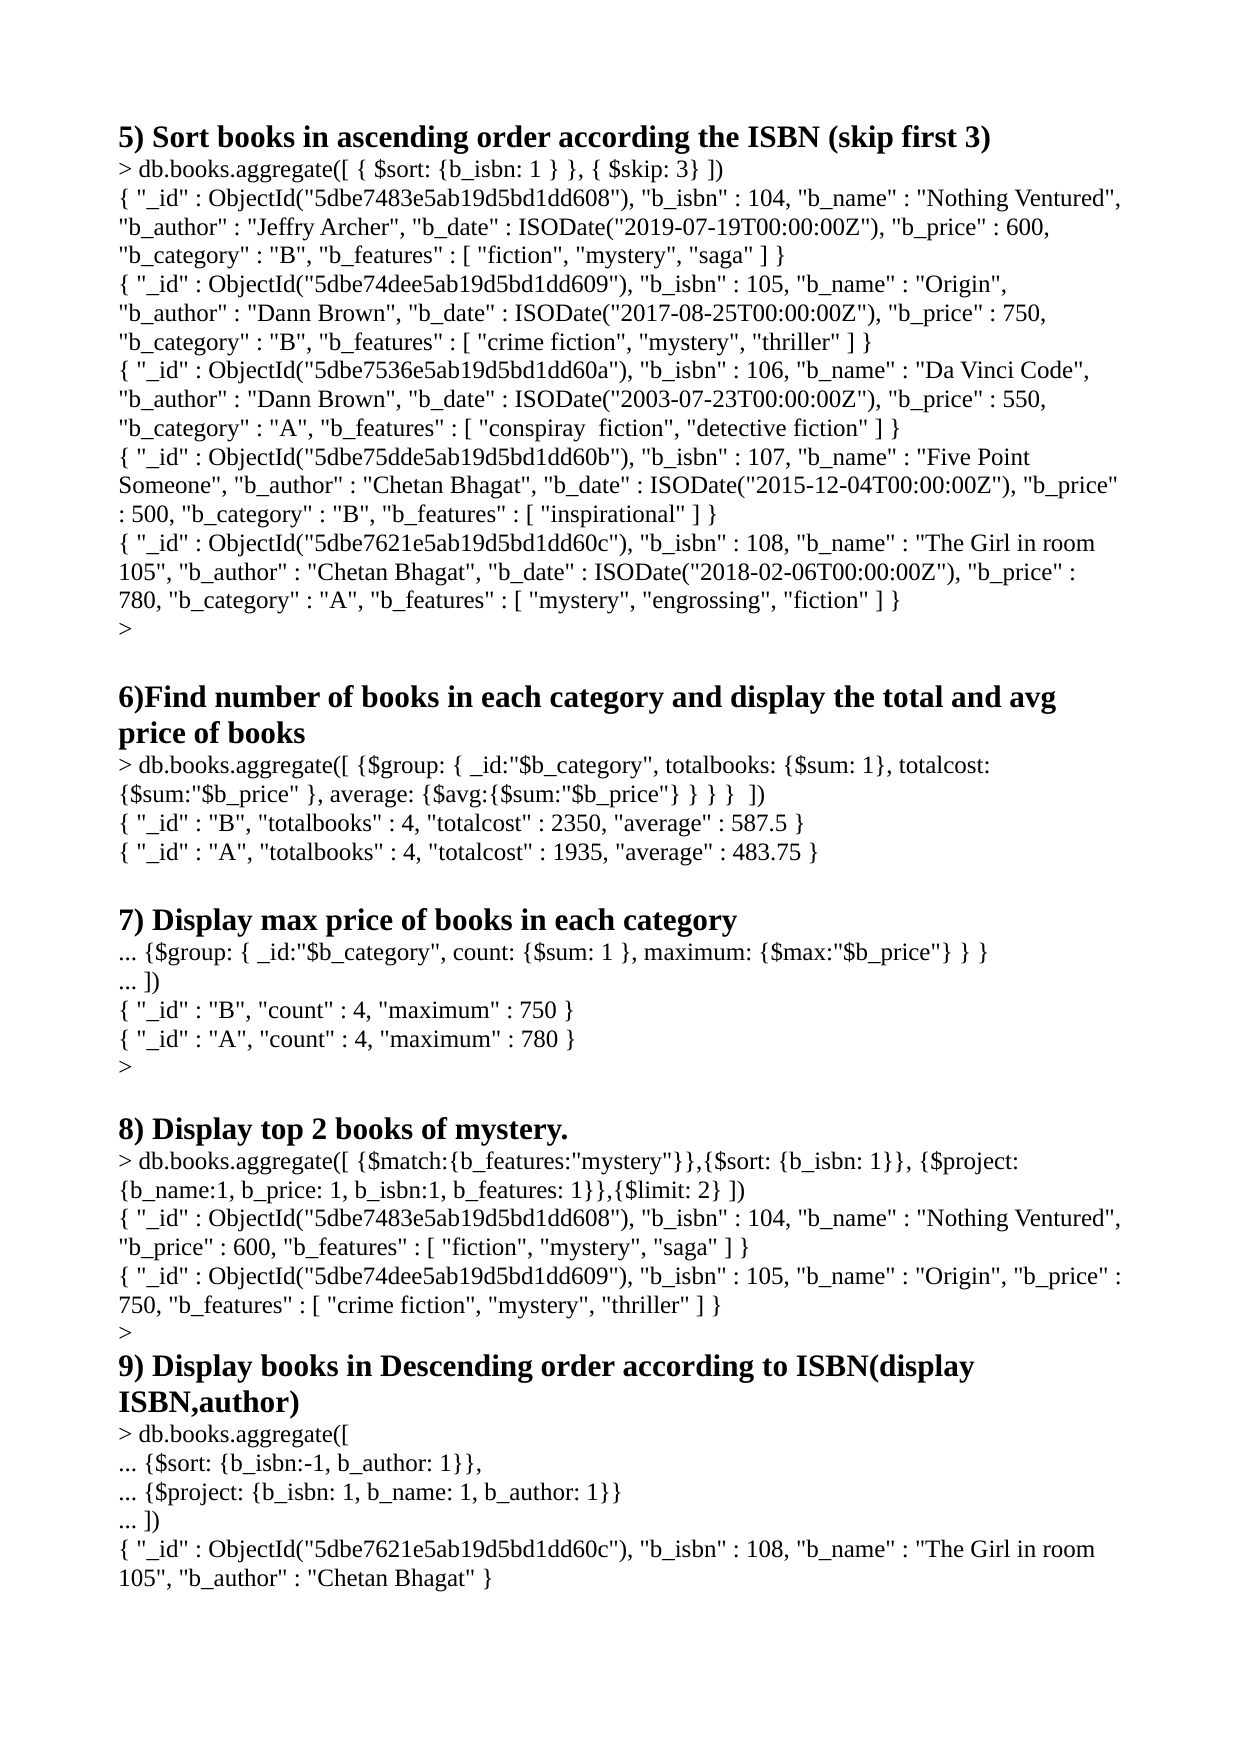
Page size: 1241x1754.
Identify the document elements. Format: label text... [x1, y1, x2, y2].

text > [118, 1318, 1122, 1347]
text 7) Display max price of books in each category [118, 902, 1122, 937]
text { "_id" : ObjectId("5dbe7483e5ab19d5bd1dd608"), "b_isbn" : 104, "b_name" : "Nothing Ventured", "b_price" : 600, "b_features" : [ "fiction", "mystery", "saga" ] } [118, 1203, 1122, 1261]
text > db.books.aggregate([ { $sort: {b_isbn: 1 } }, { $skip: 3} ]) [118, 154, 1122, 183]
text > [118, 614, 1122, 643]
text { "_id" : "B", "totalbooks" : 4, "totalcost" : 2350, "average" : 587.5 } [118, 808, 1122, 837]
text { "_id" : "A", "totalbooks" : 4, "totalcost" : 1935, "average" : 483.75 } [118, 837, 1122, 866]
text ... {$group: { _id:"$b_category", count: {$sum: 1 }, maximum: {$max:"$b_price"} } } [118, 937, 1122, 966]
text ... ]) [118, 966, 1122, 995]
text 9) Display books in Descending order according to ISBN(display ISBN,author) [118, 1347, 1122, 1419]
text > [118, 1052, 1122, 1081]
text > db.books.aggregate([ [118, 1419, 1122, 1448]
text { "_id" : ObjectId("5dbe74dee5ab19d5bd1dd609"), "b_isbn" : 105, "b_name" : "Origin", "b_price" : 750, "b_features" : [ "crime fiction", "mystery", "thriller" ] } [118, 1261, 1122, 1318]
text { "_id" : ObjectId("5dbe75dde5ab19d5bd1dd60b"), "b_isbn" : 107, "b_name" : "Five Point Someone", "b_author" : "Chetan Bhagat", "b_date" : ISODate("2015-12-04T00:00:00Z"), "b_price" : 500, "b_category" : "B", "b_features" : [ "inspirational" ] } [118, 442, 1122, 528]
text 8) Display top 2 books of mystery. [118, 1110, 1122, 1146]
text ... {$project: {b_isbn: 1, b_name: 1, b_author: 1}} [118, 1477, 1122, 1505]
text > db.books.aggregate([ {$match:{b_features:"mystery"}},{$sort: {b_isbn: 1}}, {$project:{b_name:1, b_price: 1, b_isbn:1, b_features: 1}},{$limit: 2} ]) [118, 1146, 1122, 1203]
text { "_id" : ObjectId("5dbe7536e5ab19d5bd1dd60a"), "b_isbn" : 106, "b_name" : "Da Vinci Code", "b_author" : "Dann Brown", "b_date" : ISODate("2003-07-23T00:00:00Z"), "b_price" : 550, "b_category" : "A", "b_features" : [ "conspiray fiction", "detective fiction" ] } [118, 355, 1122, 442]
text { "_id" : "B", "count" : 4, "maximum" : 750 } [118, 995, 1122, 1024]
text > db.books.aggregate([ {$group: { _id:"$b_category", totalbooks: {$sum: 1}, totalcost: {$sum:"$b_price" }, average: {$avg:{$sum:"$b_price"} } } } ]) [118, 751, 1122, 808]
text { "_id" : ObjectId("5dbe7483e5ab19d5bd1dd608"), "b_isbn" : 104, "b_name" : "Nothing Ventured", "b_author" : "Jeffry Archer", "b_date" : ISODate("2019-07-19T00:00:00Z"), "b_price" : 600, "b_category" : "B", "b_features" : [ "fiction", "mystery", "saga" ] } [118, 183, 1122, 269]
text ... {$sort: {b_isbn:-1, b_author: 1}}, [118, 1448, 1122, 1477]
text { "_id" : "A", "count" : 4, "maximum" : 780 } [118, 1024, 1122, 1052]
text 6)Find number of books in each category and display the total and avg price of books [118, 679, 1122, 751]
text { "_id" : ObjectId("5dbe7621e5ab19d5bd1dd60c"), "b_isbn" : 108, "b_name" : "The Girl in room 105", "b_author" : "Chetan Bhagat", "b_date" : ISODate("2018-02-06T00:00:00Z"), "b_price" : 780, "b_category" : "A", "b_features" : [ "mystery", "engrossing", "fiction" ] } [118, 528, 1122, 614]
text ... ]) [118, 1505, 1122, 1534]
text { "_id" : ObjectId("5dbe7621e5ab19d5bd1dd60c"), "b_isbn" : 108, "b_name" : "The Girl in room 105", "b_author" : "Chetan Bhagat" } [118, 1534, 1122, 1592]
text 5) Sort books in ascending order according the ISBN (skip first 3) [118, 118, 1122, 154]
text { "_id" : ObjectId("5dbe74dee5ab19d5bd1dd609"), "b_isbn" : 105, "b_name" : "Origin", "b_author" : "Dann Brown", "b_date" : ISODate("2017-08-25T00:00:00Z"), "b_price" : 750, "b_category" : "B", "b_features" : [ "crime fiction", "mystery", "thriller" ] } [118, 269, 1122, 355]
